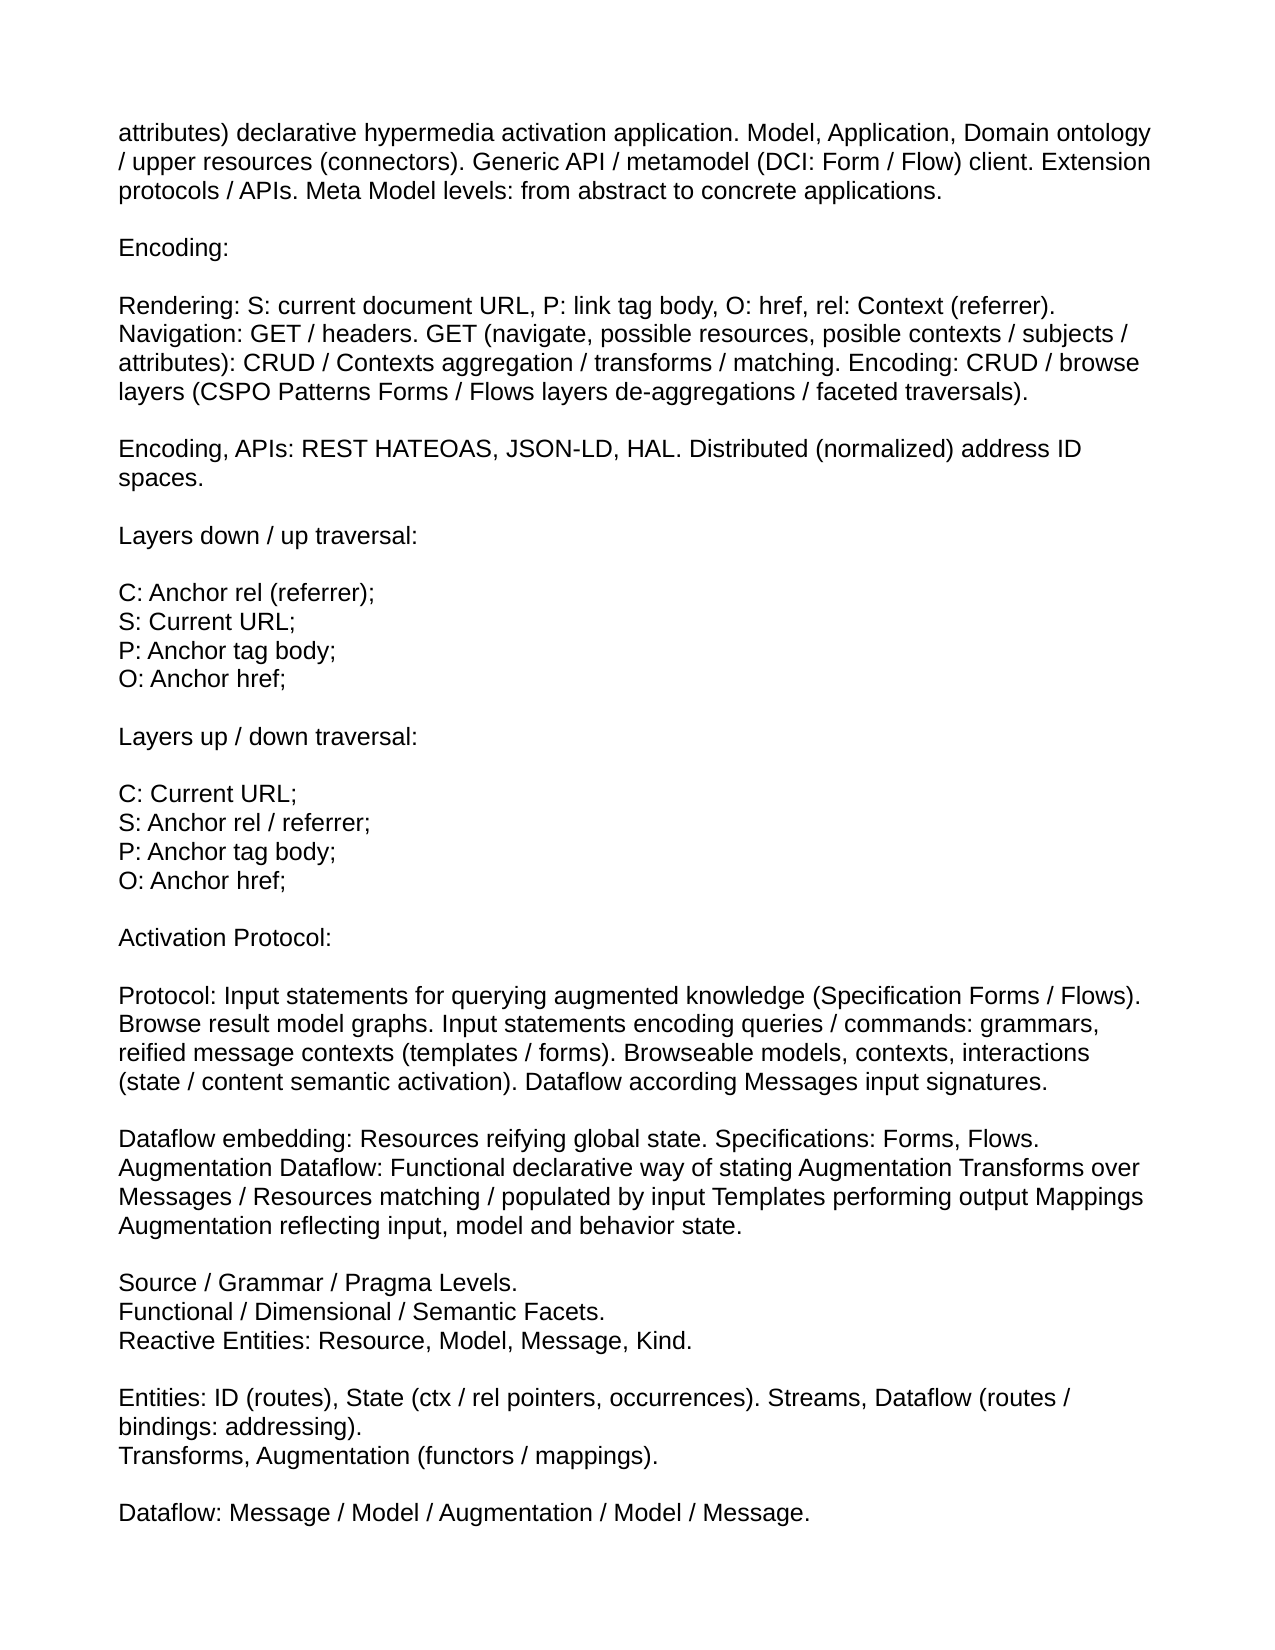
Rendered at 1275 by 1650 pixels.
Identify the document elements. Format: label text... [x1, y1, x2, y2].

text P: Anchor tag body; [118, 636, 1157, 664]
text Entities: ID (routes), State (ctx / rel pointers, occurrences). Streams, Dataflow (routes / bindings: addressing). [118, 1383, 1157, 1441]
text Encoding, APIs: REST HATEOAS, JSON-LD, HAL. Distributed (normalized) address ID spaces. [118, 434, 1157, 492]
text Functional / Dimensional / Semantic Facets. [118, 1297, 1157, 1326]
text Encoding: [118, 233, 1157, 262]
text S: Anchor rel / referrer; [118, 808, 1157, 837]
text Layers up / down traversal: [118, 722, 1157, 751]
text Transforms, Augmentation (functors / mappings). [118, 1441, 1157, 1469]
text Dataflow embedding: Resources reifying global state. Specifications: Forms, Flows. Augmentation Dataflow: Functional declarative way of stating Augmentation Transforms over Messages / Resources matching / populated by input Templates performing output Mappings Augmentation reflecting input, model and behavior state. [118, 1124, 1157, 1239]
text O: Anchor href; [118, 866, 1157, 894]
text C: Anchor rel (referrer); [118, 578, 1157, 607]
text Protocol: Input statements for querying augmented knowledge (Specification Forms / Flows). Browse result model graphs. Input statements encoding queries / commands: grammars, reified message contexts (templates / forms). Browseable models, contexts, interactions (state / content semantic activation). Dataflow according Messages input signatures. [118, 981, 1157, 1096]
text P: Anchor tag body; [118, 837, 1157, 866]
text C: Current URL; [118, 779, 1157, 808]
text Layers down / up traversal: [118, 521, 1157, 549]
text Reactive Entities: Resource, Model, Message, Kind. [118, 1326, 1157, 1354]
text Source / Grammar / Pragma Levels. [118, 1268, 1157, 1297]
text S: Current URL; [118, 607, 1157, 636]
text attributes) declarative hypermedia activation application. Model, Application, Domain ontology / upper resources (connectors). Generic API / metamodel (DCI: Form / Flow) client. Extension protocols / APIs. Meta Model levels: from abstract to concrete applications. [118, 118, 1157, 204]
text Rendering: S: current document URL, P: link tag body, O: href, rel: Context (referrer). Navigation: GET / headers. GET (navigate, possible resources, posible contexts / subjects / attributes): CRUD / Contexts aggregation / transforms / matching. Encoding: CRUD / browse layers (CSPO Patterns Forms / Flows layers de-aggregations / faceted traversals). [118, 291, 1157, 406]
text Activation Protocol: [118, 923, 1157, 952]
text O: Anchor href; [118, 664, 1157, 693]
text Dataflow: Message / Model / Augmentation / Model / Message. [118, 1498, 1157, 1527]
